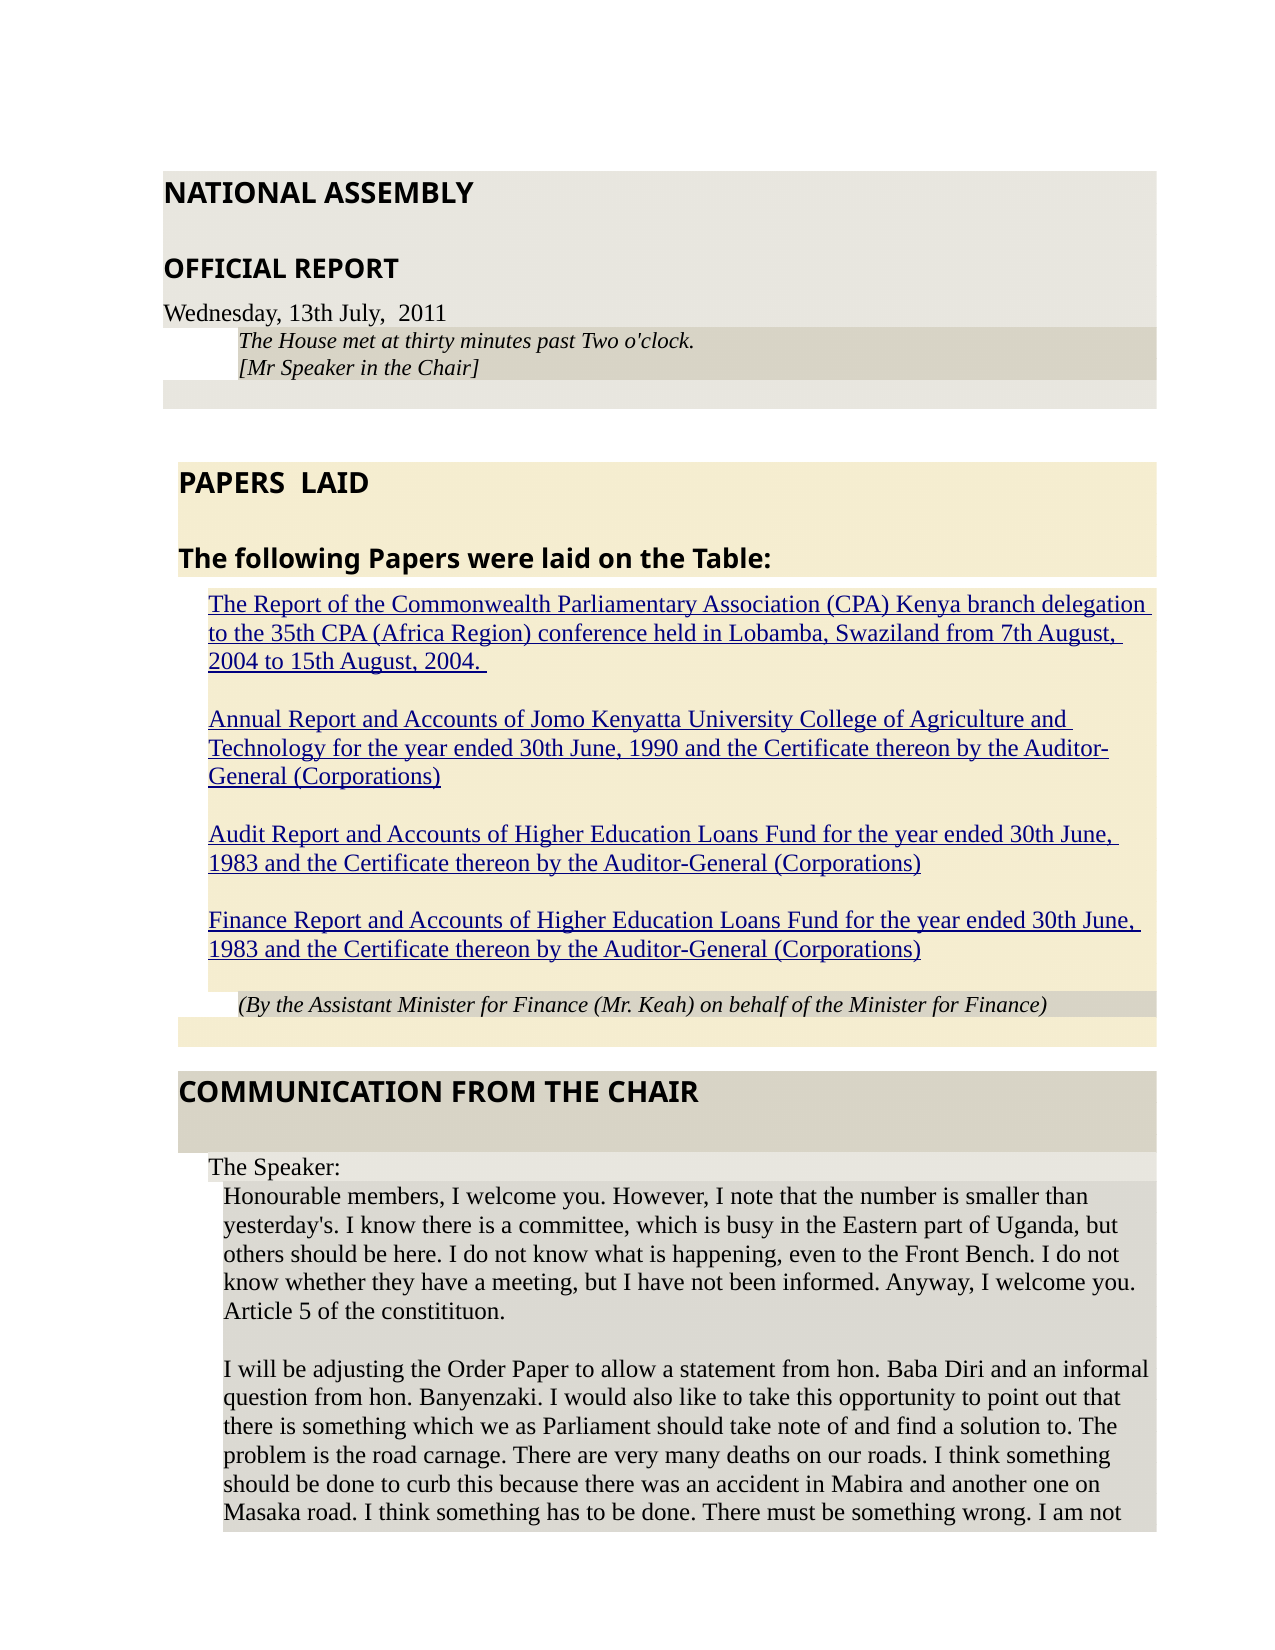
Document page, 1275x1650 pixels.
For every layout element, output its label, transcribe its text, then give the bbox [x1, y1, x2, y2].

picture [208, 675, 1157, 704]
subtitle COMMUNICATION FROM THE CHAIR [178, 1072, 1157, 1111]
picture [208, 963, 1157, 992]
subtitle OFFICIAL REPORT [163, 249, 1157, 286]
text I will be adjusting the Order Paper to allow a statement from hon. Baba Diri and an informal question from hon. Banyenzaki. I would also like to take this opportunity to point out that there is something which we as Parliament should take note of and find a solution to. The problem is the road carnage. There are very many deaths on our roads. I think something should be done to curb this because there was an accident in Mabira and another one on Masaka road. I think something has to be done. There must be something wrong. I am not [223, 1354, 1157, 1526]
picture [223, 1526, 1157, 1532]
text The House met at thirty minutes past Two o'clock. [238, 327, 1157, 353]
picture [163, 212, 1157, 249]
picture [163, 286, 1157, 298]
subtitle NATIONAL ASSEMBLY [163, 172, 1157, 212]
picture [178, 502, 1157, 539]
text (By the Assistant Minister for Finance (Mr. Keah) on behalf of the Minister for Finance) [238, 991, 1157, 1017]
subtitle The following Papers were laid on the Table: [178, 539, 1157, 576]
picture [163, 380, 1157, 409]
text The Speaker: [208, 1152, 1157, 1181]
picture [178, 1111, 1157, 1153]
picture [223, 1325, 1157, 1354]
picture [208, 790, 1157, 819]
subtitle PAPERS LAID [178, 462, 1157, 502]
text The Report of the Commonwealth Parliamentary Association (CPA) Kenya branch delegation to the 35th CPA (Africa Region) conference held in Lobamba, Swaziland from 7th August, 2004 to 15th August, 2004. [208, 589, 1157, 675]
text Finance Report and Accounts of Higher Education Loans Fund for the year ended 30th June, 1983 and the Certificate thereon by the Auditor-General (Corporations) [208, 905, 1157, 963]
text Wednesday, 13th July, 2011 [163, 298, 1157, 327]
text Honourable members, I welcome you. However, I note that the number is smaller than yesterday's. I know there is a committee, which is busy in the Eastern part of Uganda, but others should be here. I do not know what is happening, even to the Front Bench. I do not know whether they have a meeting, but I have not been informed. Anyway, I welcome you. Article 5 of the constitituon. [223, 1181, 1157, 1325]
picture [178, 1017, 1157, 1047]
text [Mr Speaker in the Chair] [238, 353, 1157, 380]
picture [208, 876, 1157, 905]
text Audit Report and Accounts of Higher Education Loans Fund for the year ended 30th June, 1983 and the Certificate thereon by the Auditor-General (Corporations) [208, 819, 1157, 876]
text Annual Report and Accounts of Jomo Kenyatta University College of Agriculture and Technology for the year ended 30th June, 1990 and the Certificate thereon by the Auditor-General (Corporations) [208, 704, 1157, 790]
